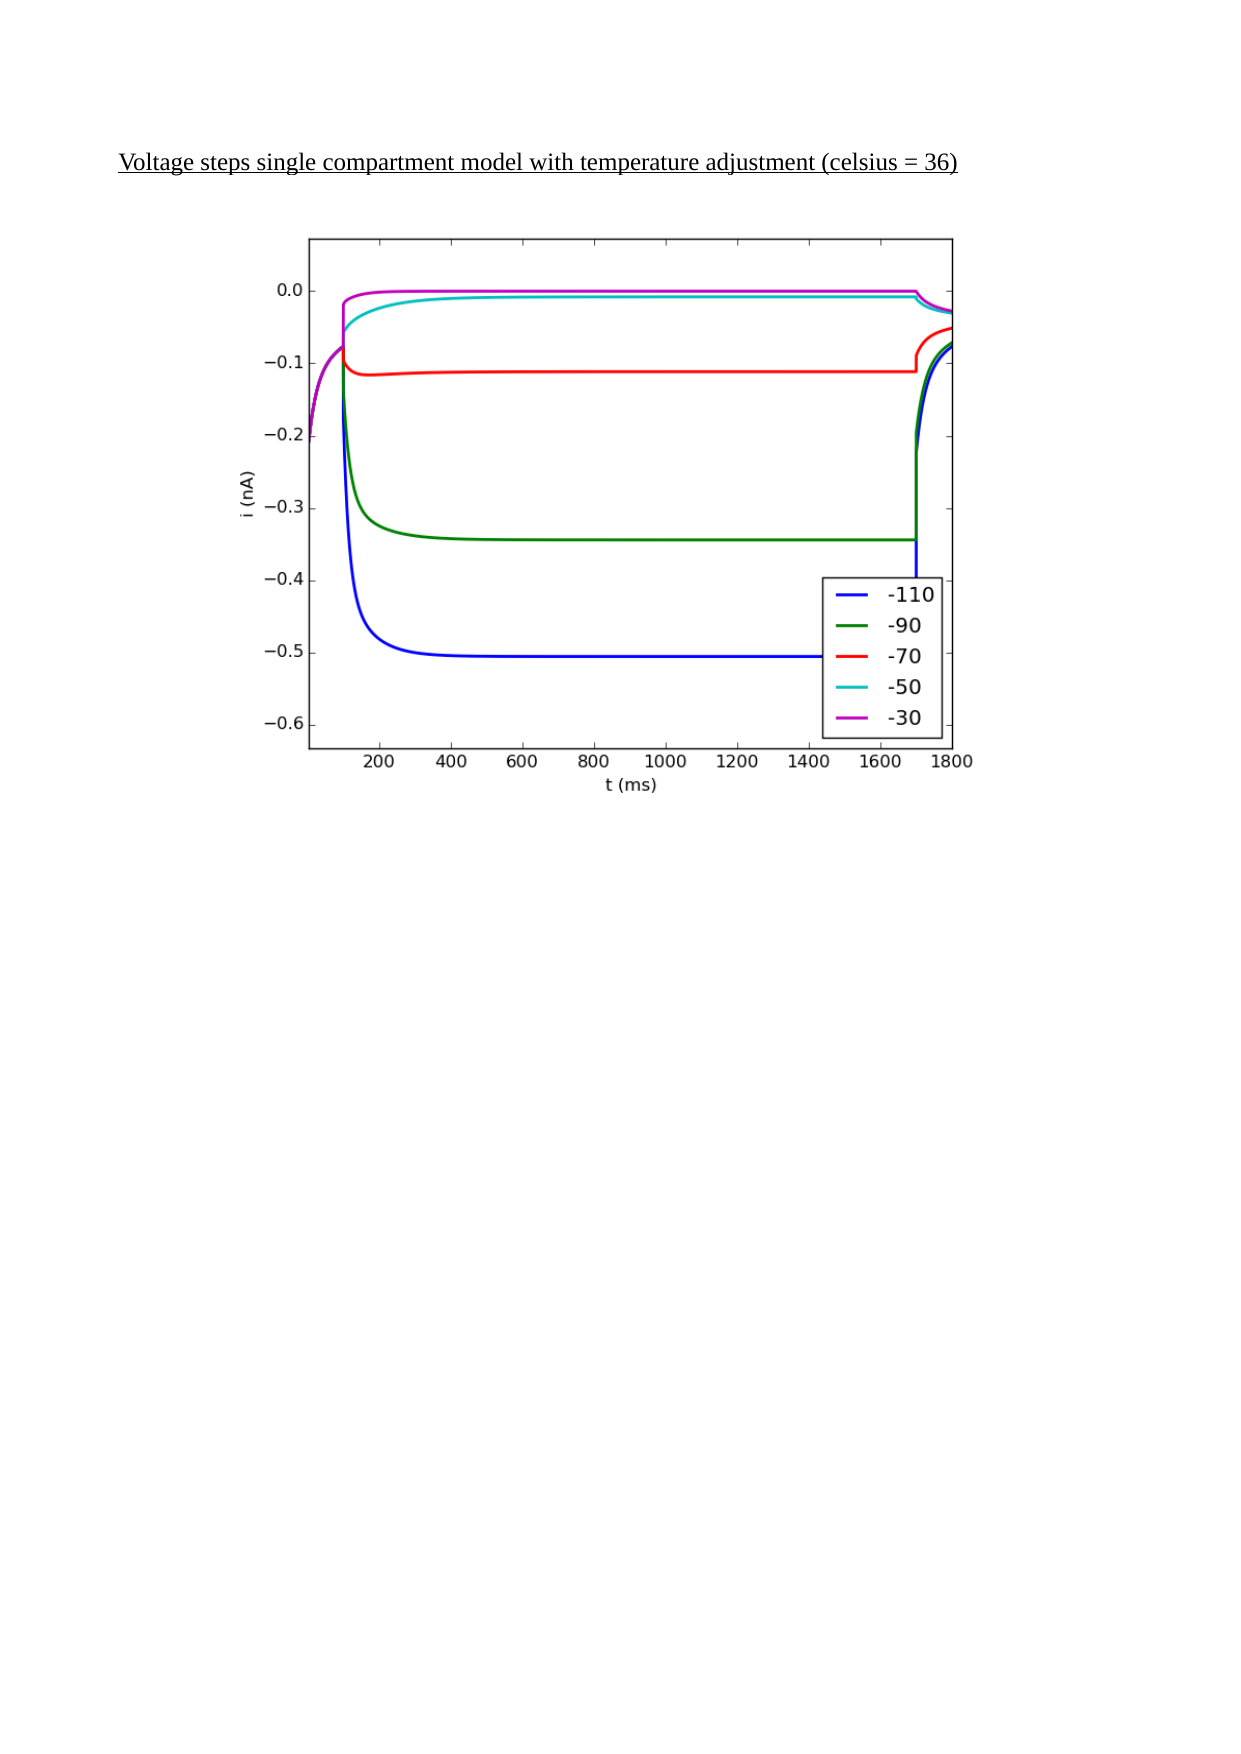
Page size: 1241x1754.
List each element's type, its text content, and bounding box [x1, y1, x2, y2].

picture [205, 175, 1035, 812]
text Voltage steps single compartment model with temperature adjustment (celsius = 36) [118, 147, 1122, 176]
